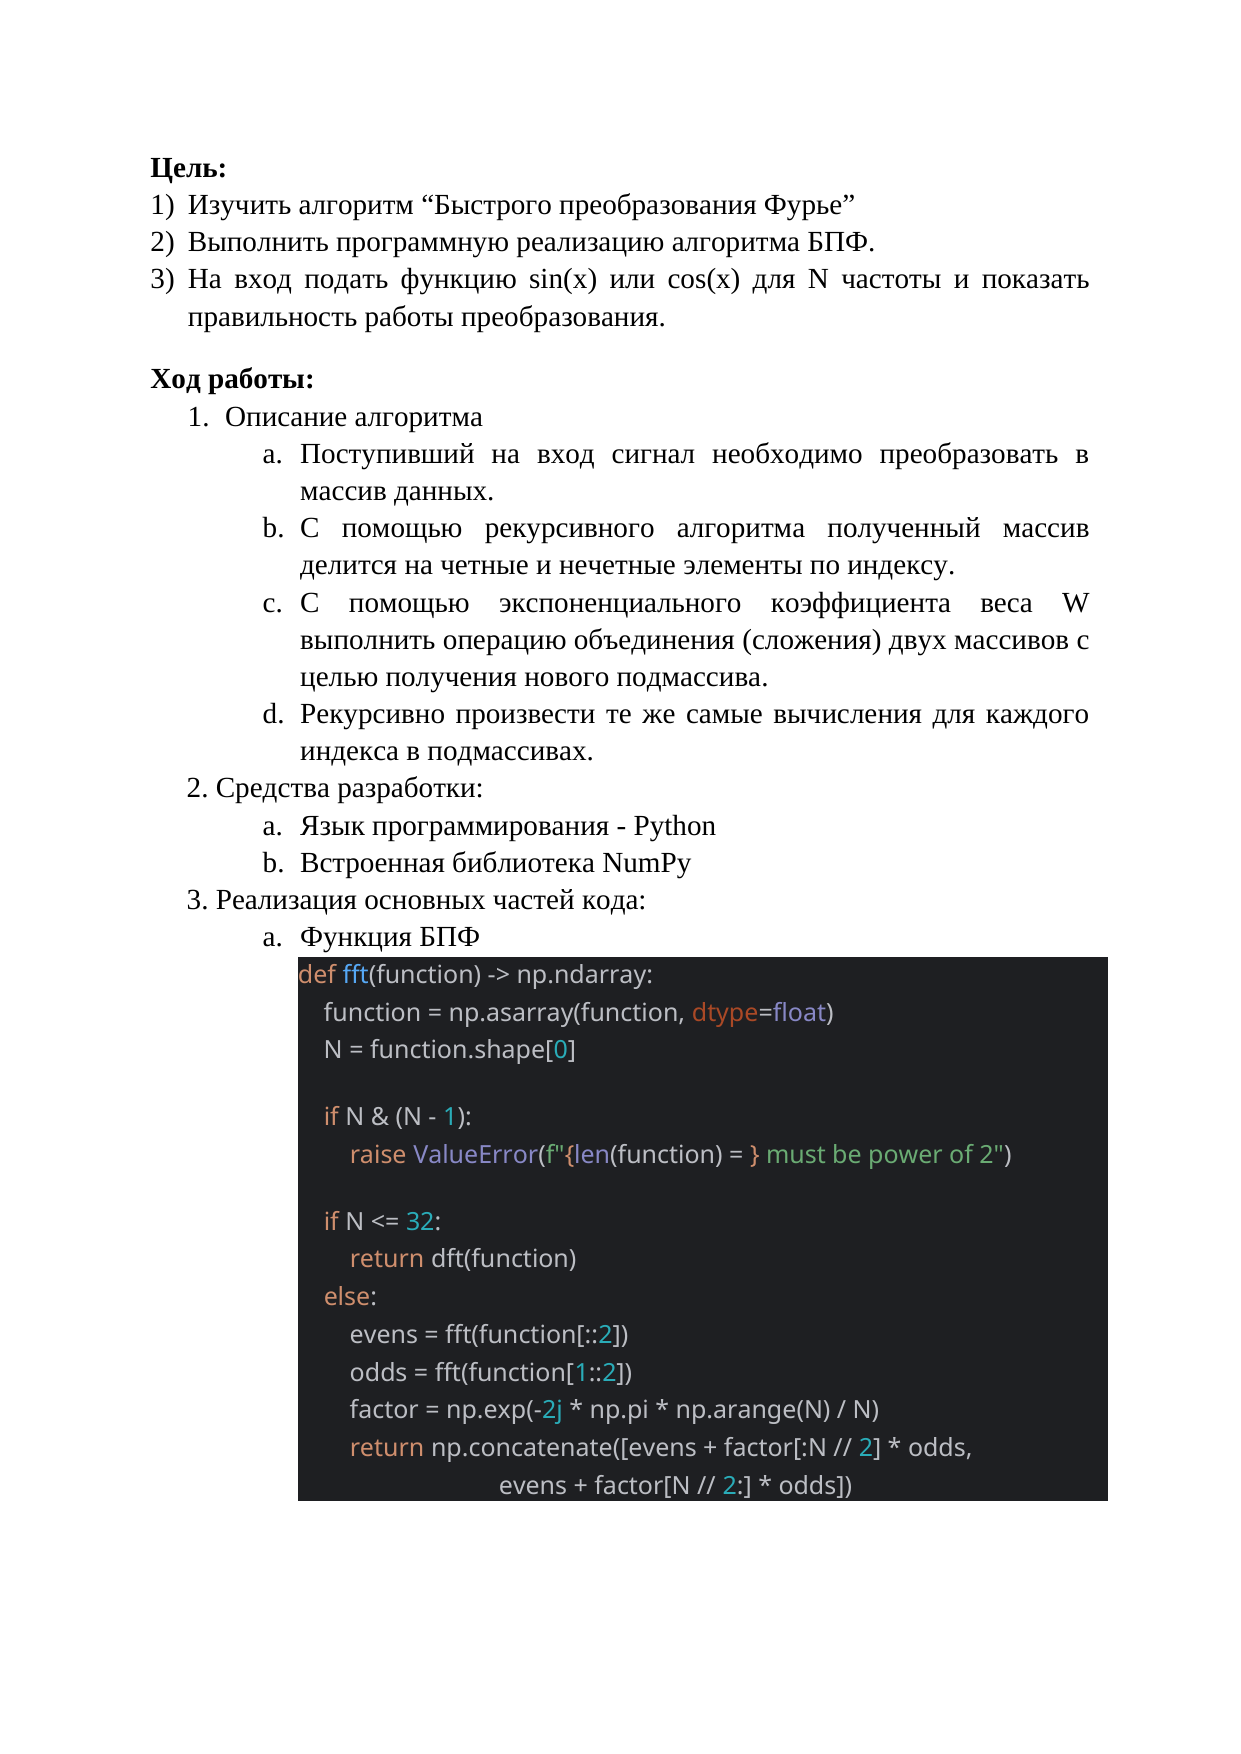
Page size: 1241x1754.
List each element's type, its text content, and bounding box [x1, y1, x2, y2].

list Описание алгоритма [187, 399, 1090, 432]
list С помощью экспоненциального коэффициента веса W выполнить операцию объединения (сложения) двух массивов с целью получения нового подмассива. [262, 585, 1090, 693]
list На вход подать функцию sin(x) или cos(x) для N частоты и показать правильность работы преобразования. [150, 262, 1090, 332]
list Функция БПФ [262, 919, 1090, 953]
text 3. Реализация основных частей кода: [150, 882, 1090, 916]
text def fft(function) -> np.ndarray: function = np.asarray(function, dtype=float) N = function.shape[0] if N & (N - 1): raise ValueError(f"{len(function) = } must be power of 2") if N <= 32: return dft(function) else: evens = fft(function[::2]) odds = fft(function[1::2]) factor = np.exp(-2j * np.pi * np.arange(N) / N) return np.concatenate([evens + factor[:N // 2] * odds, evens + factor[N // 2:] * odds]) [298, 957, 1108, 1501]
list Изучить алгоритм “Быстрого преобразования Фурье” [150, 187, 1090, 221]
list С помощью рекурсивного алгоритма полученный массив делится на четные и нечетные элементы по индексу. [262, 510, 1090, 581]
list Язык программирования - Python [262, 808, 1090, 841]
text 2. Средства разработки: [150, 771, 1090, 804]
list Поступивший на вход сигнал необходимо преобразовать в массив данных. [262, 436, 1090, 507]
text Ход работы: [150, 362, 1090, 395]
list Выполнить программную реализацию алгоритма БПФ. [150, 224, 1090, 258]
text Цель: [150, 150, 1090, 183]
list Рекурсивно произвести те же самые вычисления для каждого индекса в подмассивах. [262, 696, 1090, 767]
list Встроенная библиотека NumPy [262, 845, 1090, 878]
